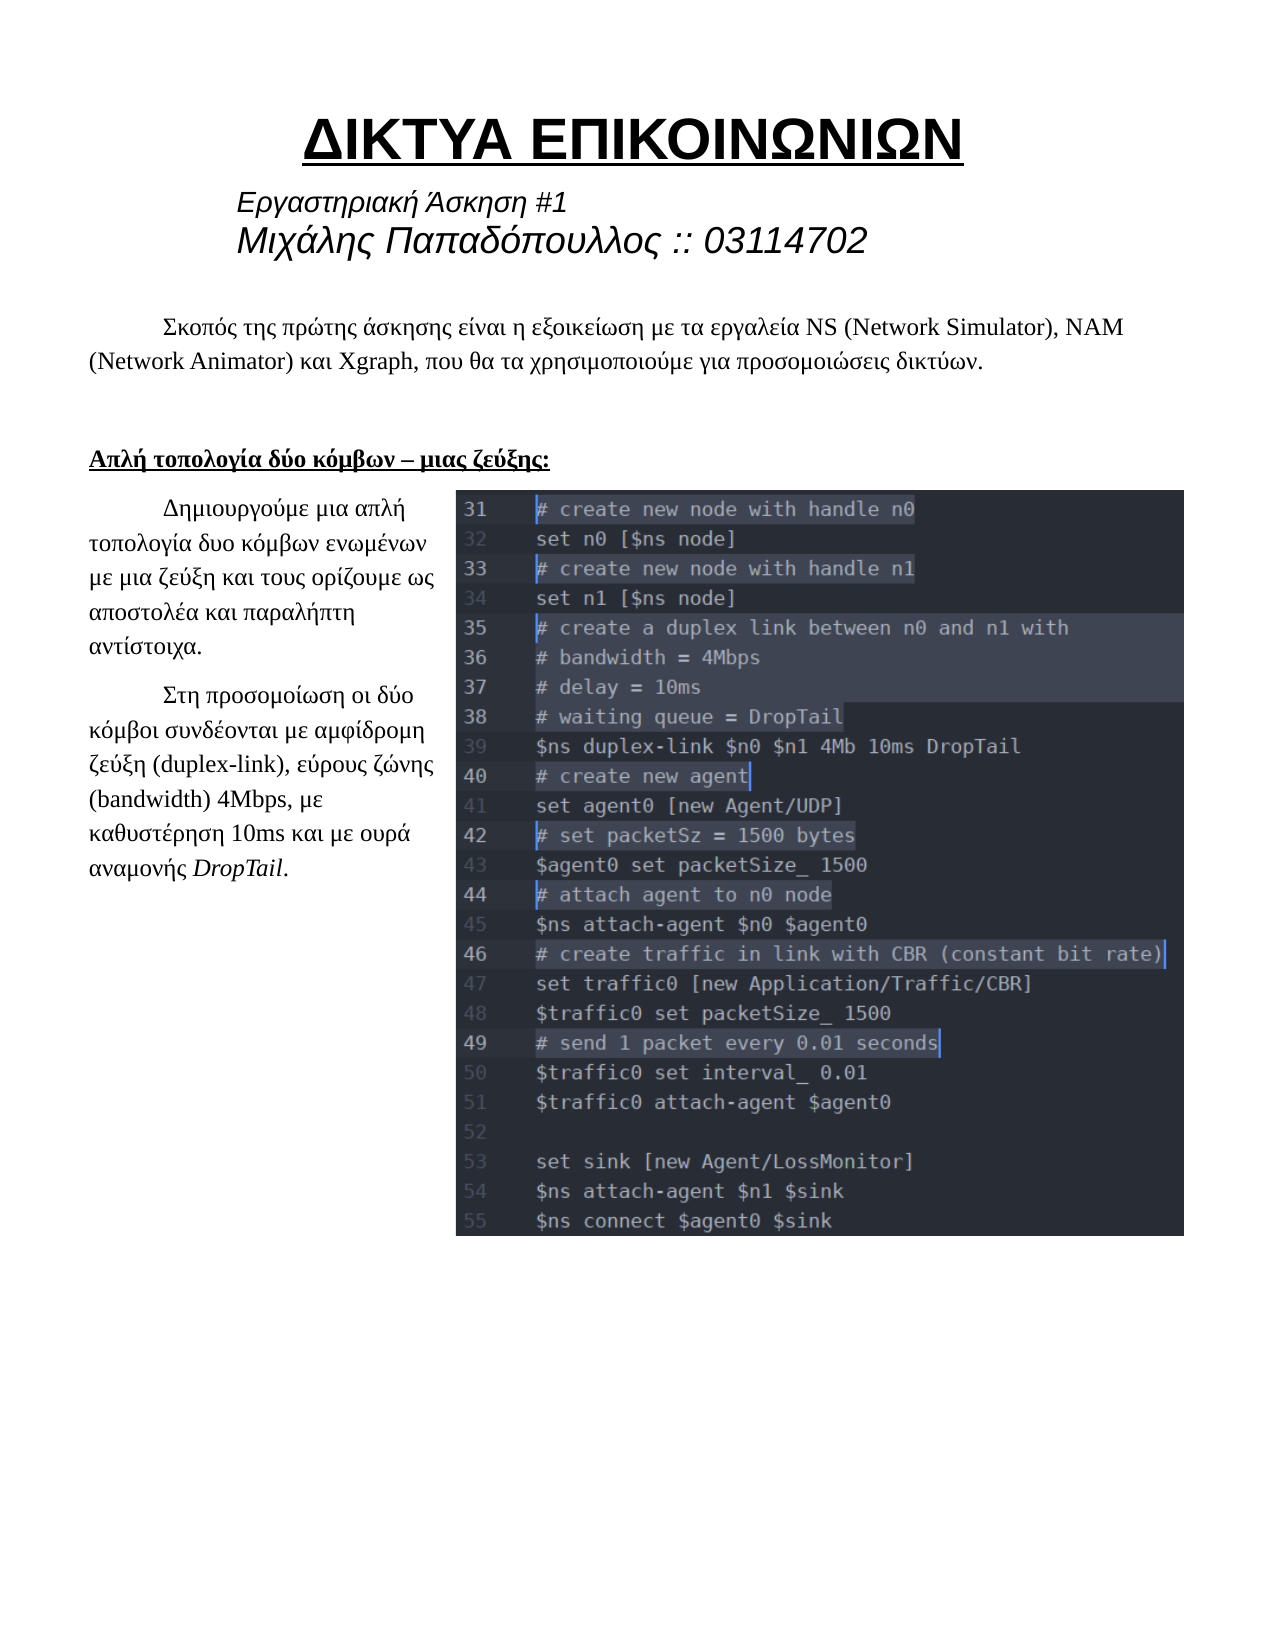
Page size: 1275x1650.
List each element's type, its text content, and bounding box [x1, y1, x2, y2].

picture [455, 490, 1184, 1236]
text Σκοπός της πρώτης άσκησης είναι η εξοικείωση με τα εργαλεία NS (Network Simulator), NAM (Network Animator) και Xgraph, που θα τα χρησιμοποιούμε για προσομοιώσεις δικτύων. [89, 312, 1177, 375]
text Στη προσομοίωση οι δύο κόμβοι συνδέονται με αμφίδρομη ζεύξη (duplex-link), εύρους ζώνης (bandwidth) 4Mbps, με καθυστέρηση 10ms και με ουρά αναμονής DropTail. [89, 680, 455, 881]
text Απλή τοπολογία δύο κόμβων – μιας ζεύξης: [89, 444, 1177, 473]
title ΔΙΚΤΥΑ ΕΠΙΚΟΙΝΩΝΙΩΝ [89, 105, 1177, 172]
subtitle Μιχάλης Παπαδόπουλλος :: 03114702 [89, 219, 1177, 262]
text Δημιουργούμε μια απλή τοπολογία δυο κόμβων ενωμένων με μια ζεύξη και τους ορίζουμε ως αποστολέα και παραλήπτη αντίστοιχα. [89, 493, 455, 660]
subtitle Εργαστηριακή Άσκηση #1 [89, 184, 1177, 218]
